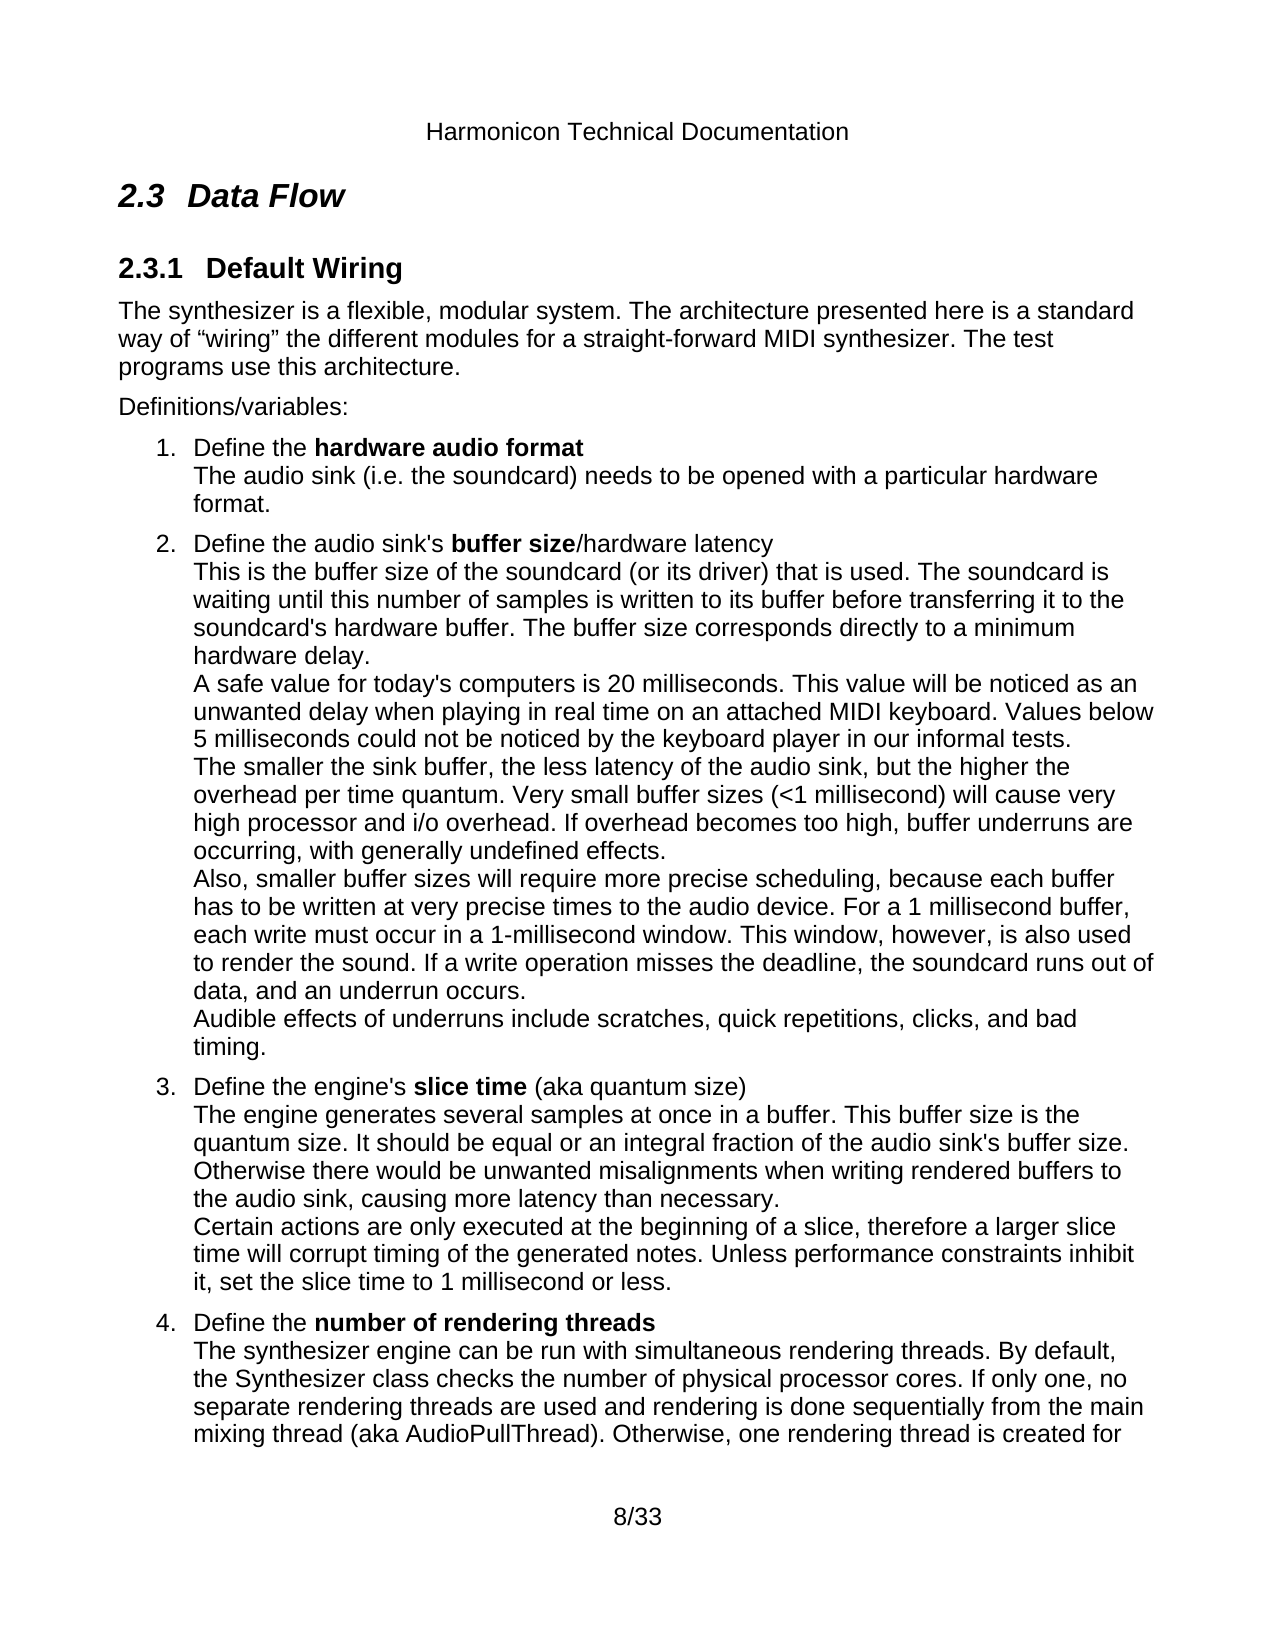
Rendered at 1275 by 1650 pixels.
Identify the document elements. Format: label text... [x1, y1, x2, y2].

subtitle Default Wiring [118, 252, 1157, 284]
list Define the audio sink's buffer size/hardware latency This is the buffer size of the soundcard (or its driver) that is used. The soundcard is waiting until this number of samples is written to its buffer before transferring it to the soundcard's hardware buffer. The buffer size corresponds directly to a minimum hardware delay. A safe value for today's computers is 20 milliseconds. This value will be noticed as an unwanted delay when playing in real time on an attached MIDI keyboard. Values below 5 milliseconds could not be noticed by the keyboard player in our informal tests. The smaller the sink buffer, the less latency of the audio sink, but the higher the overhead per time quantum. Very small buffer sizes (<1 millisecond) will cause very high processor and i/o overhead. If overhead becomes too high, buffer underruns are occurring, with generally undefined effects. Also, smaller buffer sizes will require more precise scheduling, because each buffer has to be written at very precise times to the audio device. For a 1 millisecond buffer, each write must occur in a 1-millisecond window. This window, however, is also used to render the sound. If a write operation misses the deadline, the soundcard runs out of data, and an underrun occurs. Audible effects of underruns include scratches, quick repetitions, clicks, and bad timing. [156, 530, 1157, 1060]
subtitle Data Flow [118, 177, 1157, 214]
text The synthesizer is a flexible, modular system. The architecture presented here is a standard way of “wiring” the different modules for a straight-forward MIDI synthesizer. The test programs use this architecture. [118, 297, 1157, 381]
list Define the hardware audio format The audio sink (i.e. the soundcard) needs to be opened with a particular hardware format. [156, 434, 1157, 517]
list Define the number of rendering threads The synthesizer engine can be run with simultaneous rendering threads. By default, the Synthesizer class checks the number of physical processor cores. If only one, no separate rendering threads are used and rendering is done sequentially from the main mixing thread (aka AudioPullThread). Otherwise, one rendering thread is created for [156, 1309, 1157, 1448]
text Definitions/variables: [118, 393, 1157, 421]
list Define the engine's slice time (aka quantum size) The engine generates several samples at once in a buffer. This buffer size is the quantum size. It should be equal or an integral fraction of the audio sink's buffer size. Otherwise there would be unwanted misalignments when writing rendered buffers to the audio sink, causing more latency than necessary. Certain actions are only executed at the beginning of a slice, therefore a larger slice time will corrupt timing of the generated notes. Unless performance constraints inhibit it, set the slice time to 1 millisecond or less. [156, 1073, 1157, 1296]
